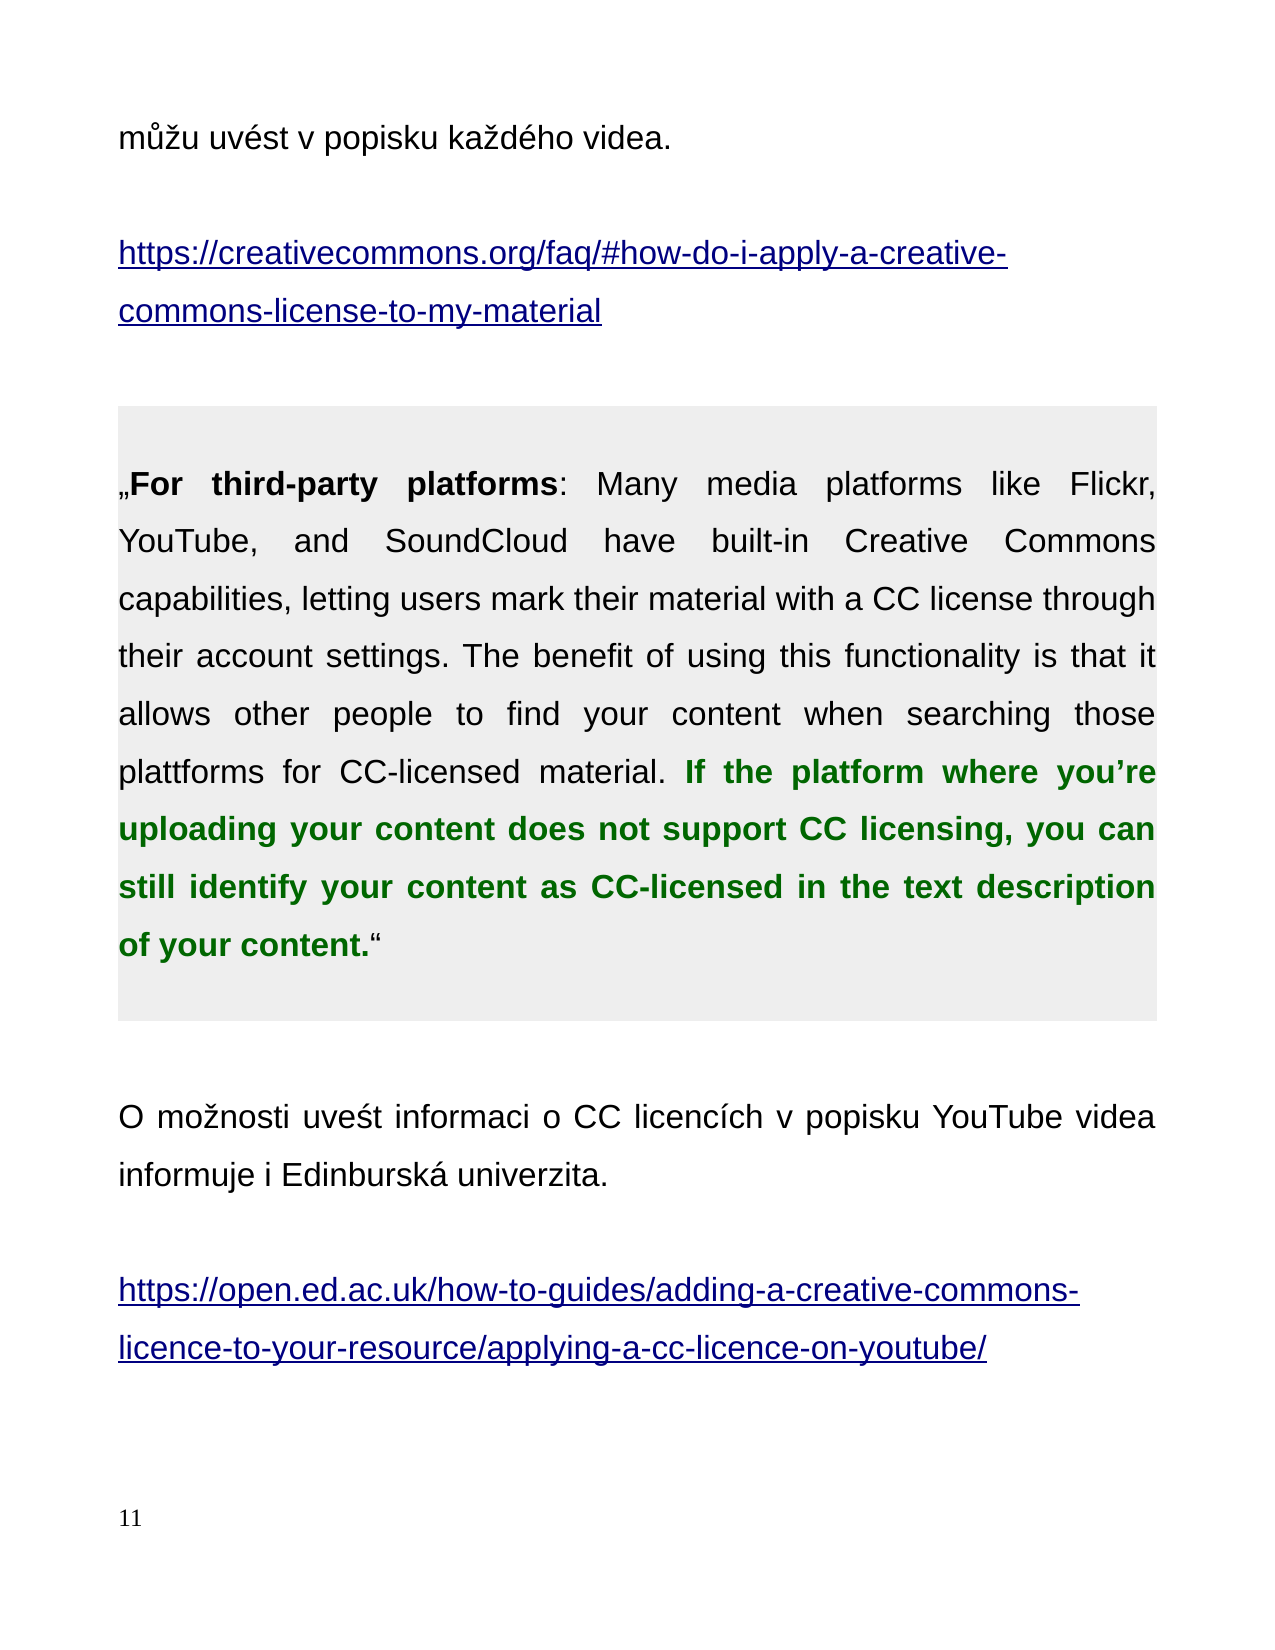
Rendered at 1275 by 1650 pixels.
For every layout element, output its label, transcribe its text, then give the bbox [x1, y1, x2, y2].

text můžu uvést v popisku každého videa. [118, 118, 1157, 157]
text O možnosti uveśt informaci o CC licencích v popisku YouTube videa informuje i Edinburská univerzita. [118, 1097, 1157, 1193]
text https://creativecommons.org/faq/#how-do-i-apply-a-creative-commons-license-to-my-material [118, 233, 1157, 329]
text https://open.ed.ac.uk/how-to-guides/adding-a-creative-commons-licence-to-your-resource/applying-a-cc-licence-on-youtube/ [118, 1270, 1157, 1366]
text „For third-party platforms: Many media platforms like Flickr, YouTube, and SoundCloud have built-in Creative Commons capabilities, letting users mark their material with a CC license through their account settings. The benefit of using this functionality is that it allows other people to find your content when searching those plattforms for CC-licensed material. If the platform where you’re uploading your content does not support CC licensing, you can still identify your content as CC-licensed in the text description of your content.“ [118, 464, 1157, 963]
